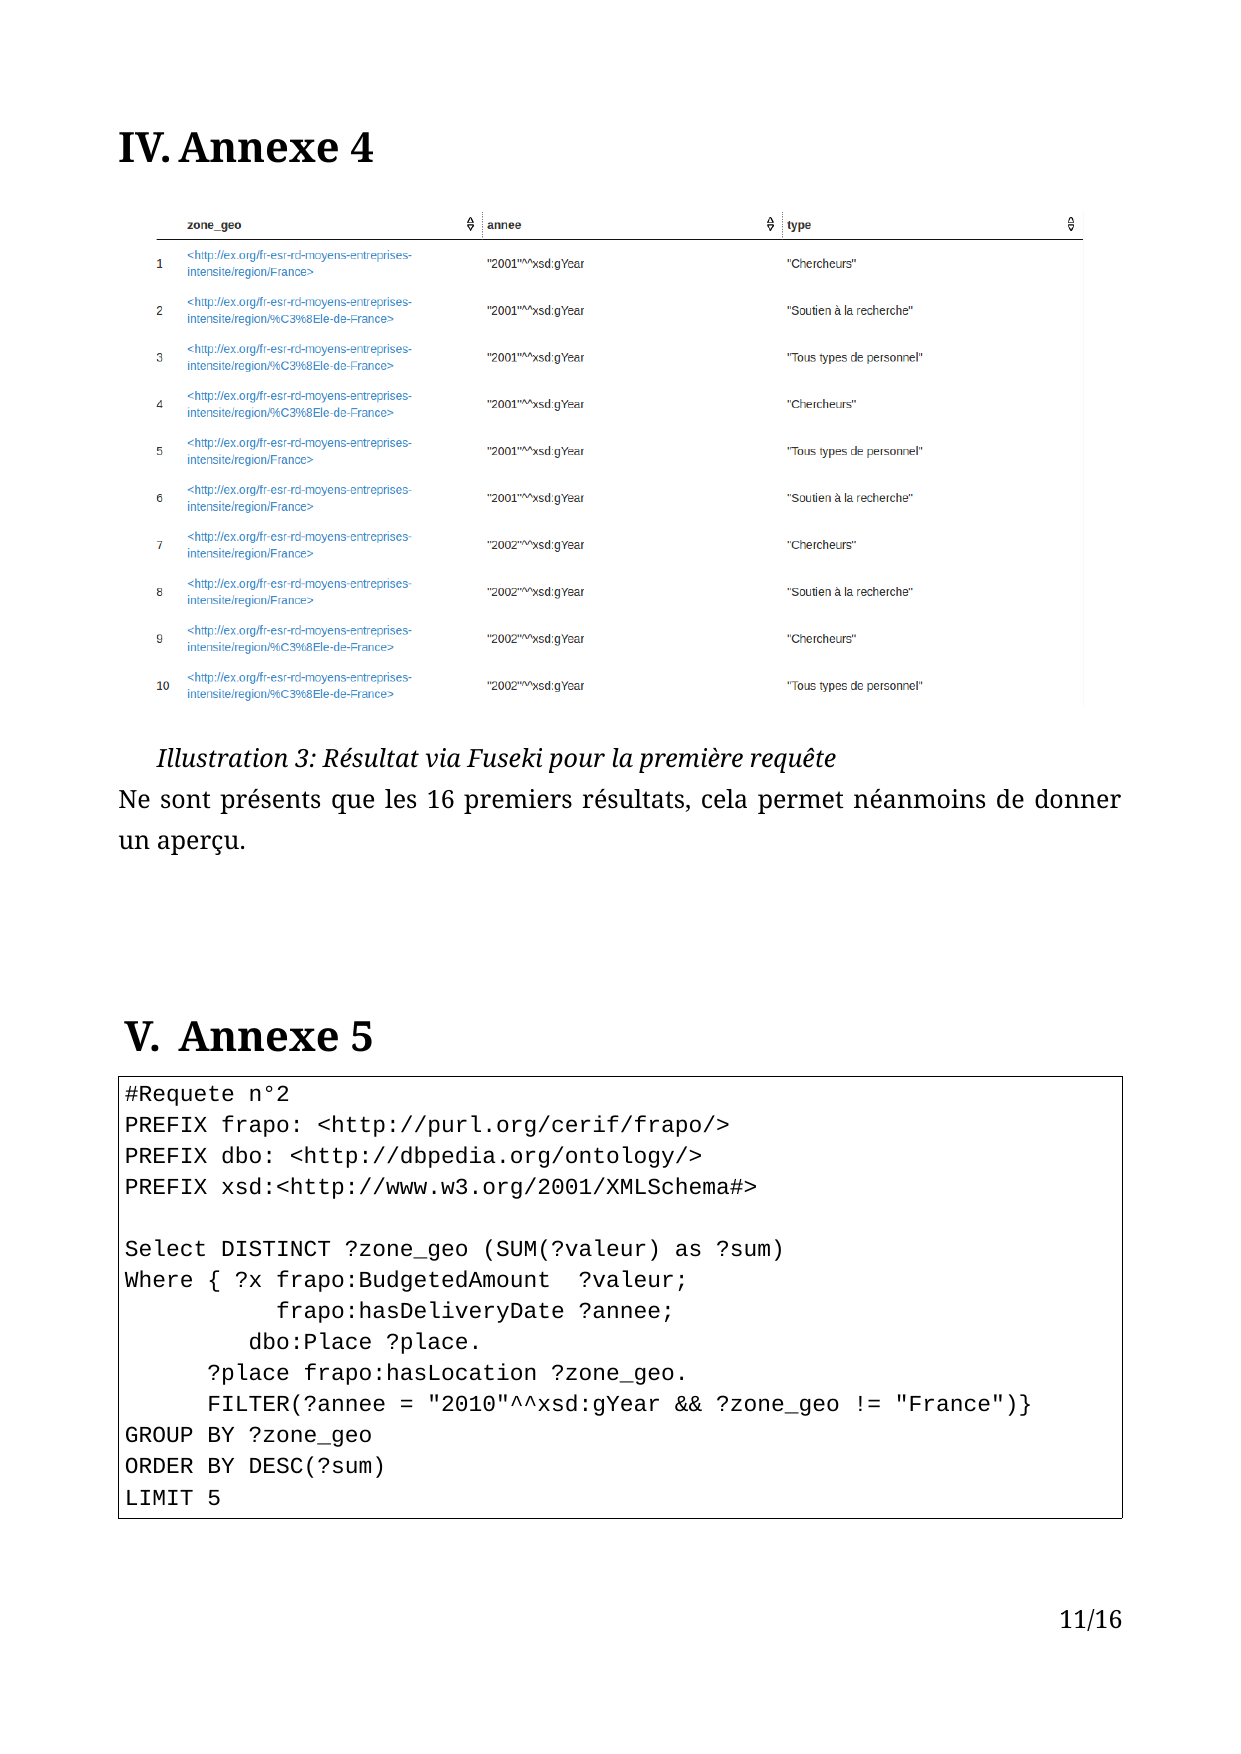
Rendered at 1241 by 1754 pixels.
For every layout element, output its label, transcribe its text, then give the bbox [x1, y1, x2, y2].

text Where { ?x frapo:BudgetedAmount ?valeur; [119, 1262, 1122, 1293]
text PREFIX xsd:<http://www.w3.org/2001/XMLSchema#> [119, 1169, 1122, 1201]
subtitle Annexe 4 [118, 118, 1122, 175]
text dbo:Place ?place. [119, 1324, 1122, 1355]
text ?place frapo:hasLocation ?zone_geo. [119, 1355, 1122, 1386]
text FILTER(?annee = "2010"^^xsd:gYear && ?zone_geo != "France")} [119, 1386, 1122, 1417]
text [157, 200, 1083, 212]
text frapo:hasDeliveryDate ?annee; [119, 1293, 1122, 1324]
text PREFIX frapo: <http://purl.org/cerif/frapo/> [119, 1107, 1122, 1138]
text #Requete n°2 [119, 1077, 1122, 1107]
text Ne sont présents que les 16 premiers résultats, cela permet néanmoins de donner un aperçu. [118, 187, 1122, 857]
text LIMIT 5 [119, 1479, 1122, 1518]
text Select DISTINCT ?zone_geo (SUM(?valeur) as ?sum) [119, 1231, 1122, 1262]
picture [156, 212, 1084, 707]
text PREFIX dbo: <http://dbpedia.org/ontology/> [119, 1138, 1122, 1169]
text GROUP BY ?zone_geo [119, 1417, 1122, 1448]
text ORDER BY DESC(?sum) [119, 1448, 1122, 1479]
text Illustration 3: Résultat via Fuseki pour la première requête [157, 707, 1083, 775]
subtitle Annexe 5 [124, 1007, 1122, 1063]
